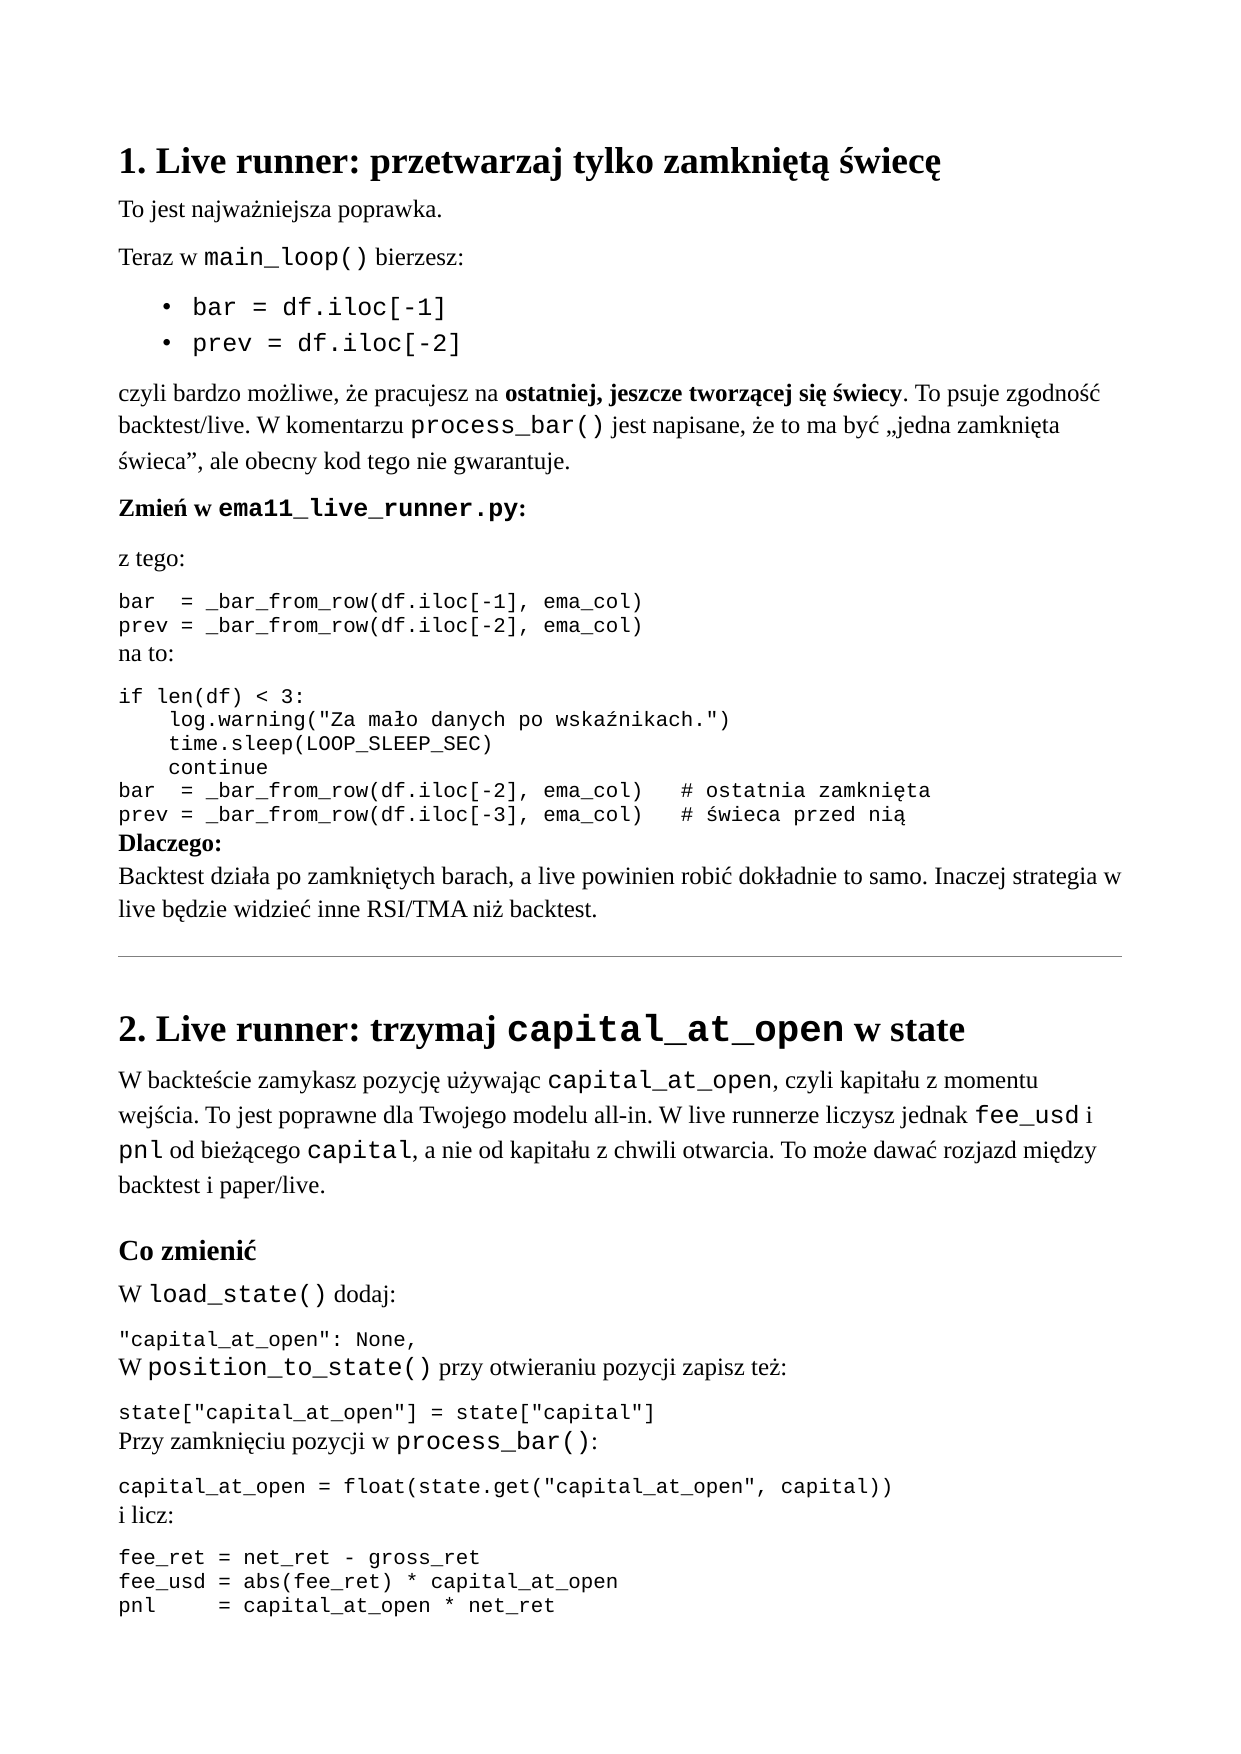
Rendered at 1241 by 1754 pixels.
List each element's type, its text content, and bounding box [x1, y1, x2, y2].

text fee_usd = abs(fee_ret) * capital_at_open [118, 1571, 1122, 1594]
text na to: [118, 638, 1122, 667]
text continue [118, 757, 1122, 780]
text log.warning("Za mało danych po wskaźnikach.") [118, 709, 1122, 733]
text bar = _bar_from_row(df.iloc[-1], ema_col) [118, 591, 1122, 614]
text To jest najważniejsza poprawka. [118, 194, 1122, 223]
subtitle 2. Live runner: trzymaj capital_at_open w state [118, 1006, 1122, 1053]
text W load_state() dodaj: [118, 1279, 1122, 1309]
text Teraz w main_loop() bierzesz: [118, 242, 1122, 273]
list prev = df.iloc[-2] [162, 328, 1122, 358]
text W backteście zamykasz pozycję używając capital_at_open, czyli kapitału z momentu wejścia. To jest poprawne dla Twojego modelu all-in. W live runnerze liczysz jednak fee_usd i pnl od bieżącego capital, a nie od kapitału z chwili otwarcia. To może dawać rozjazd między backtest i paper/live. [118, 1065, 1122, 1199]
text Zmień w ema11_live_runner.py: [118, 493, 1122, 524]
list bar = df.iloc[-1] [162, 292, 1122, 323]
text W position_to_state() przy otwieraniu pozycji zapisz też: [118, 1352, 1122, 1383]
text pnl = capital_at_open * net_ret [118, 1594, 1122, 1618]
text "capital_at_open": None, [118, 1329, 1122, 1352]
text time.sleep(LOOP_SLEEP_SEC) [118, 733, 1122, 757]
text Dlaczego: Backtest działa po zamkniętych barach, a live powinien robić dokładnie to samo. Inaczej strategia w live będzie widzieć inne RSI/TMA niż backtest. [118, 828, 1122, 922]
text bar = _bar_from_row(df.iloc[-2], ema_col) # ostatnia zamknięta [118, 780, 1122, 804]
text Przy zamknięciu pozycji w process_bar(): [118, 1426, 1122, 1457]
text czyli bardzo możliwe, że pracujesz na ostatniej, jeszcze tworzącej się świecy. To psuje zgodność backtest/live. W komentarzu process_bar() jest napisane, że to ma być „jedna zamknięta świeca”, ale obecny kod tego nie gwarantuje. [118, 378, 1122, 474]
text prev = _bar_from_row(df.iloc[-2], ema_col) [118, 614, 1122, 638]
text z tego: [118, 543, 1122, 572]
text fee_ret = net_ret - gross_ret [118, 1547, 1122, 1571]
text state["capital_at_open"] = state["capital"] [118, 1402, 1122, 1426]
text i licz: [118, 1500, 1122, 1528]
subtitle Co zmienić [118, 1233, 1122, 1266]
text capital_at_open = float(state.get("capital_at_open", capital)) [118, 1476, 1122, 1500]
subtitle 1. Live runner: przetwarzaj tylko zamkniętą świecę [118, 139, 1122, 182]
text prev = _bar_from_row(df.iloc[-3], ema_col) # świeca przed nią [118, 804, 1122, 828]
text if len(df) < 3: [118, 686, 1122, 709]
